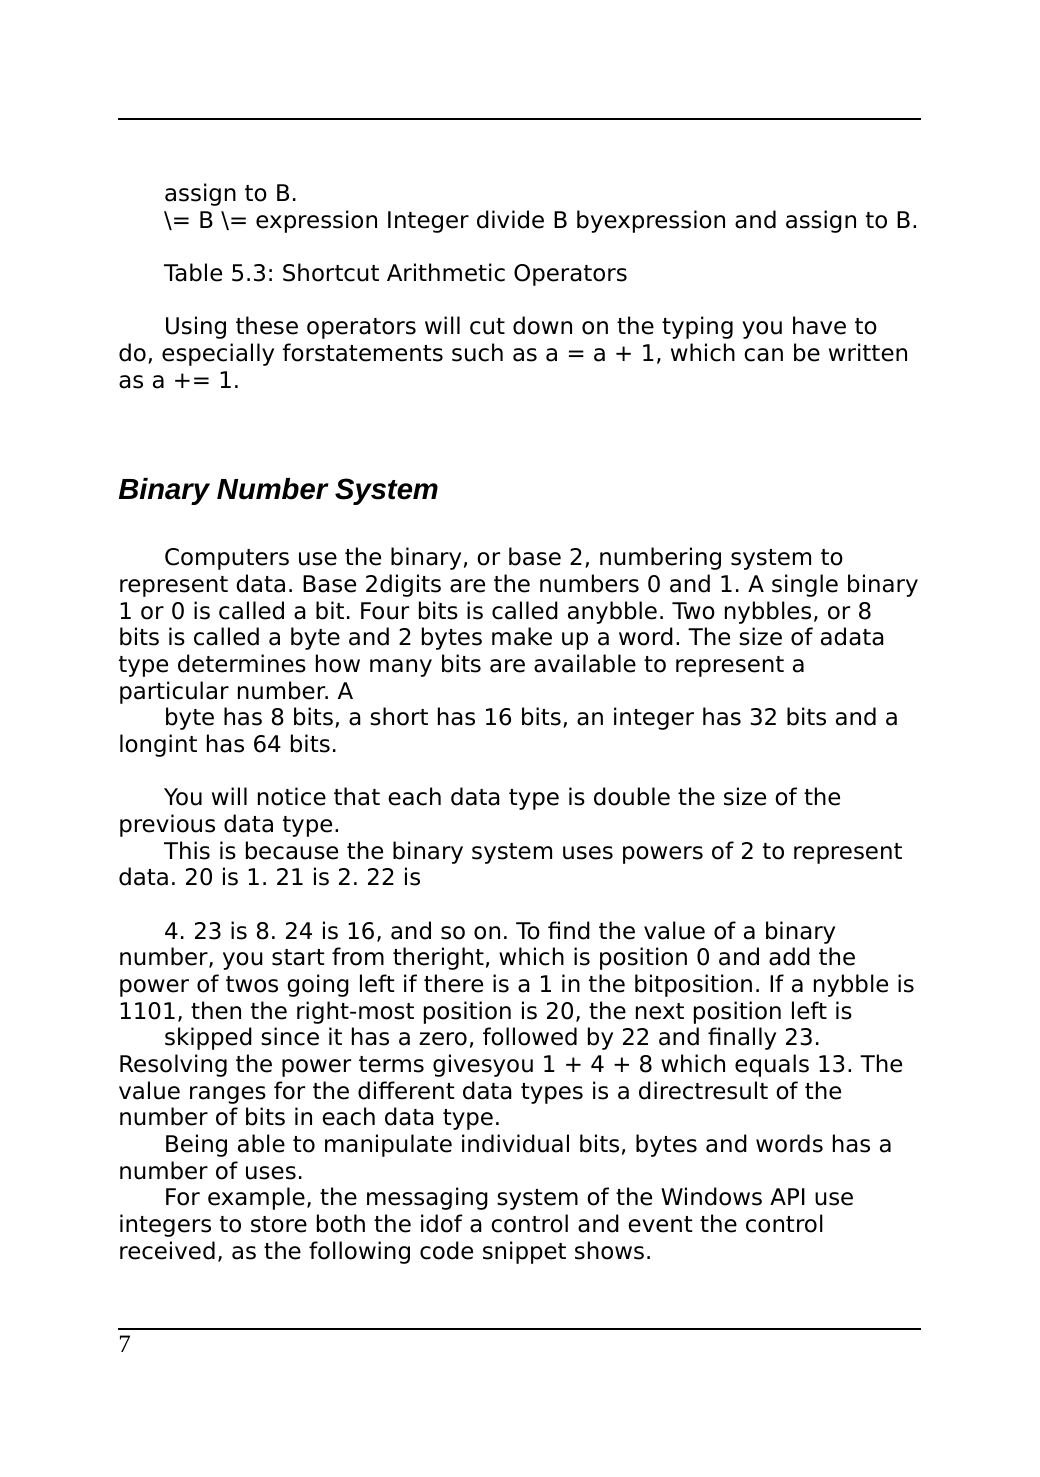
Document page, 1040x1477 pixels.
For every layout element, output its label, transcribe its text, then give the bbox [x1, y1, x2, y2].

text You will notice that each data type is double the size of the previous data type. [118, 784, 921, 838]
text Table 5.3: Shortcut Arithmetic Operators [118, 260, 921, 287]
text \= B \= expression Integer divide B byexpression and assign to B. [118, 207, 921, 233]
text This is because the binary system uses powers of 2 to represent data. 20 is 1. 21 is 2. 22 is [118, 838, 921, 891]
subtitle Binary Number System [118, 472, 921, 505]
text Using these operators will cut down on the typing you have to do, especially forstatements such as a = a + 1, which can be written as a += 1. [118, 313, 921, 393]
text skipped since it has a zero, followed by 22 and finally 23. Resolving the power terms givesyou 1 + 4 + 8 which equals 13. The value ranges for the different data types is a directresult of the number of bits in each data type. [118, 1024, 921, 1131]
text assign to B. [118, 180, 921, 207]
text Being able to manipulate individual bits, bytes and words has a number of uses. [118, 1131, 921, 1184]
text Computers use the binary, or base 2, numbering system to represent data. Base 2digits are the numbers 0 and 1. A single binary 1 or 0 is called a bit. Four bits is called anybble. Two nybbles, or 8 bits is called a byte and 2 bytes make up a word. The size of adata type determines how many bits are available to represent a particular number. A [118, 544, 921, 704]
text 4. 23 is 8. 24 is 16, and so on. To find the value of a binary number, you start from theright, which is position 0 and add the power of twos going left if there is a 1 in the bitposition. If a nybble is 1101, then the right-most position is 20, the next position left is [118, 918, 921, 1024]
text For example, the messaging system of the Windows API use integers to store both the idof a control and event the control received, as the following code snippet shows. [118, 1184, 921, 1264]
text byte has 8 bits, a short has 16 bits, an integer has 32 bits and a longint has 64 bits. [118, 704, 921, 758]
